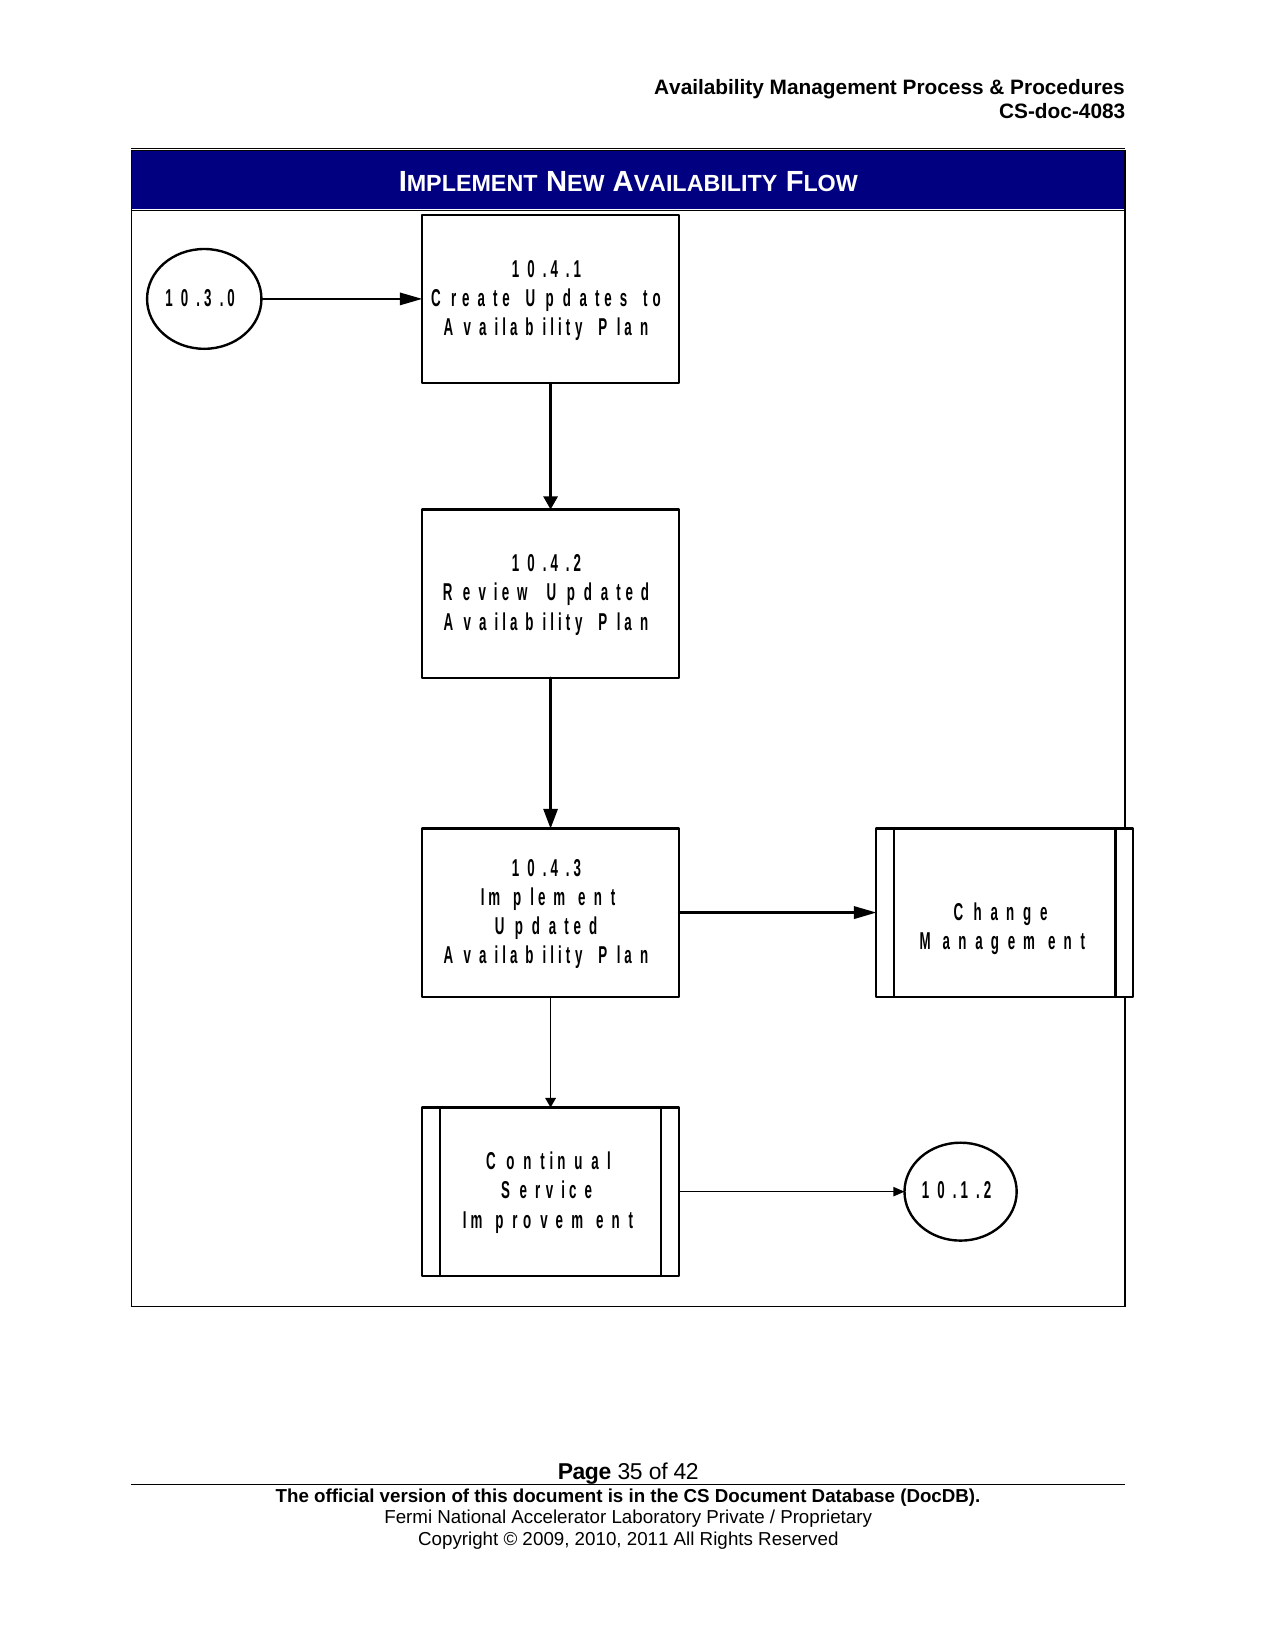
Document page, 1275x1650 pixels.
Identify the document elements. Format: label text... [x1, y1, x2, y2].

table_cell [132, 211, 1124, 1306]
table_header Implement New Availability Flow [132, 151, 1124, 209]
